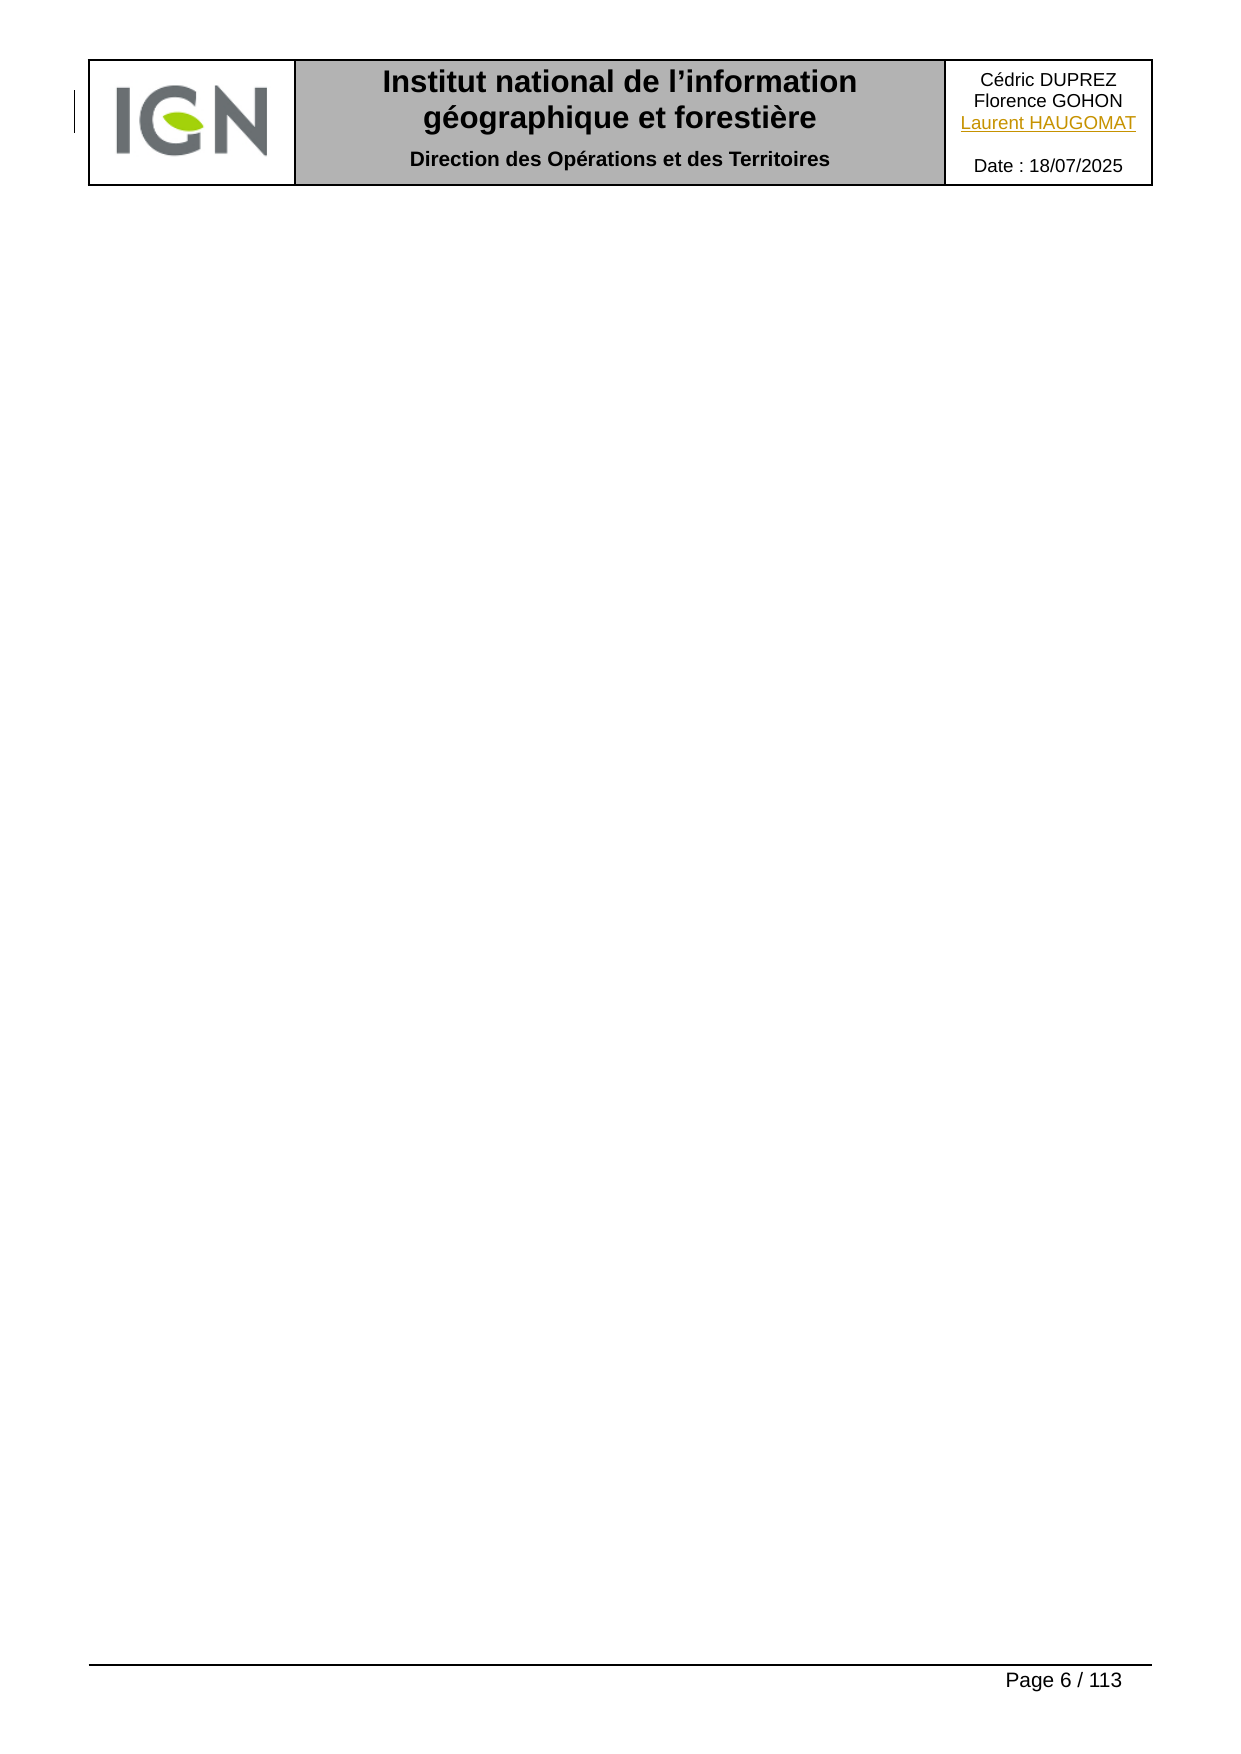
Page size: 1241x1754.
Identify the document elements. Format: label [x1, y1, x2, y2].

picture [91, 62, 293, 180]
